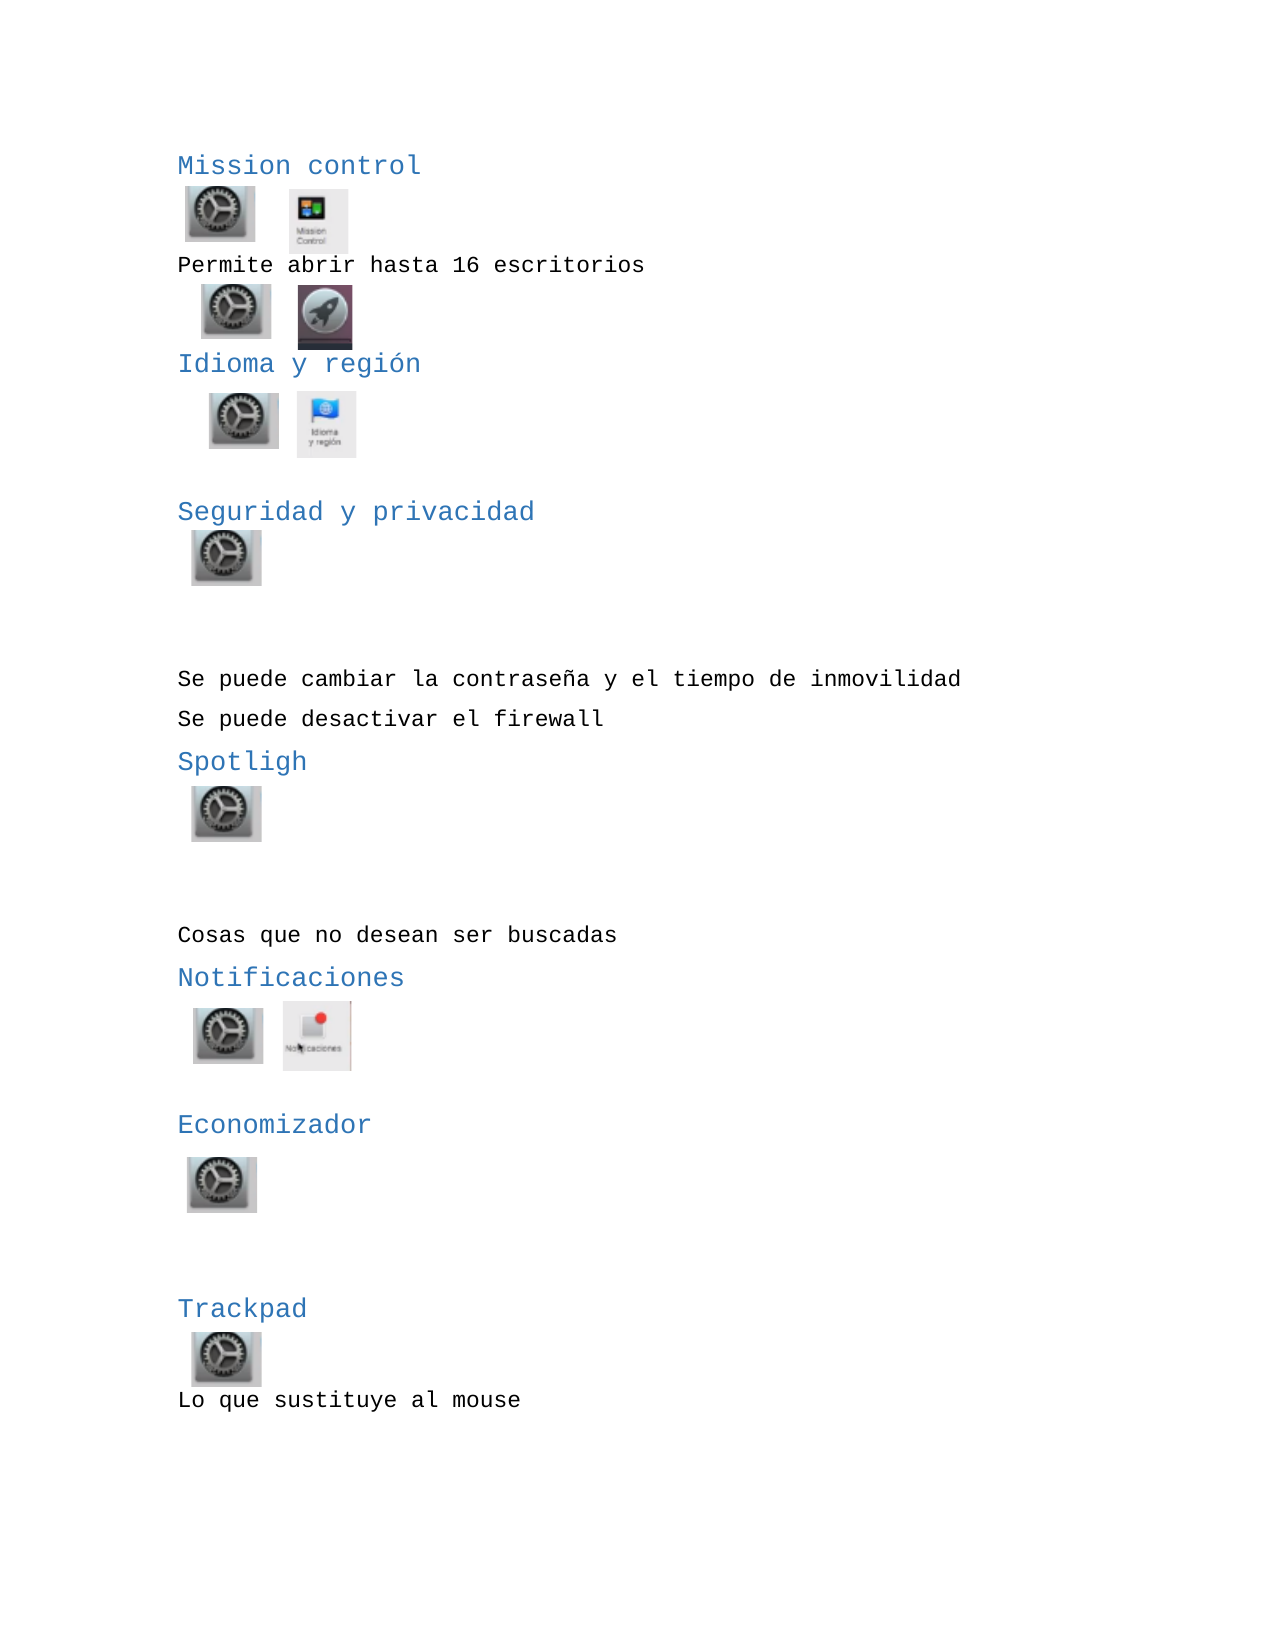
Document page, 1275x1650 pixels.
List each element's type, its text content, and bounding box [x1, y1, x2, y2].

picture [208, 393, 279, 449]
text Permite abrir hasta 16 escritorios [177, 184, 1098, 279]
picture [191, 1332, 262, 1387]
picture [282, 1001, 352, 1071]
picture [185, 186, 256, 242]
picture [201, 284, 272, 339]
picture [186, 1157, 258, 1213]
text Se puede desactivar el firewall [177, 707, 1098, 733]
subtitle Spotligh [177, 748, 1098, 778]
subtitle Seguridad y privacidad [177, 498, 1098, 528]
picture [297, 285, 353, 350]
picture [193, 1008, 264, 1064]
subtitle Idioma y región [177, 293, 1098, 380]
text Se puede cambiar la contraseña y el tiempo de inmovilidad [177, 667, 1098, 693]
text Cosas que no desean ser buscadas [177, 924, 1098, 949]
subtitle Mission control [177, 152, 1098, 182]
picture [191, 530, 262, 586]
subtitle Economizador [177, 1111, 1098, 1142]
subtitle Notificaciones [177, 964, 1098, 994]
picture [296, 391, 357, 458]
text Lo que sustituye al mouse [177, 1327, 1098, 1414]
picture [191, 786, 262, 842]
picture [289, 189, 349, 254]
subtitle Trackpad [177, 1294, 1098, 1325]
